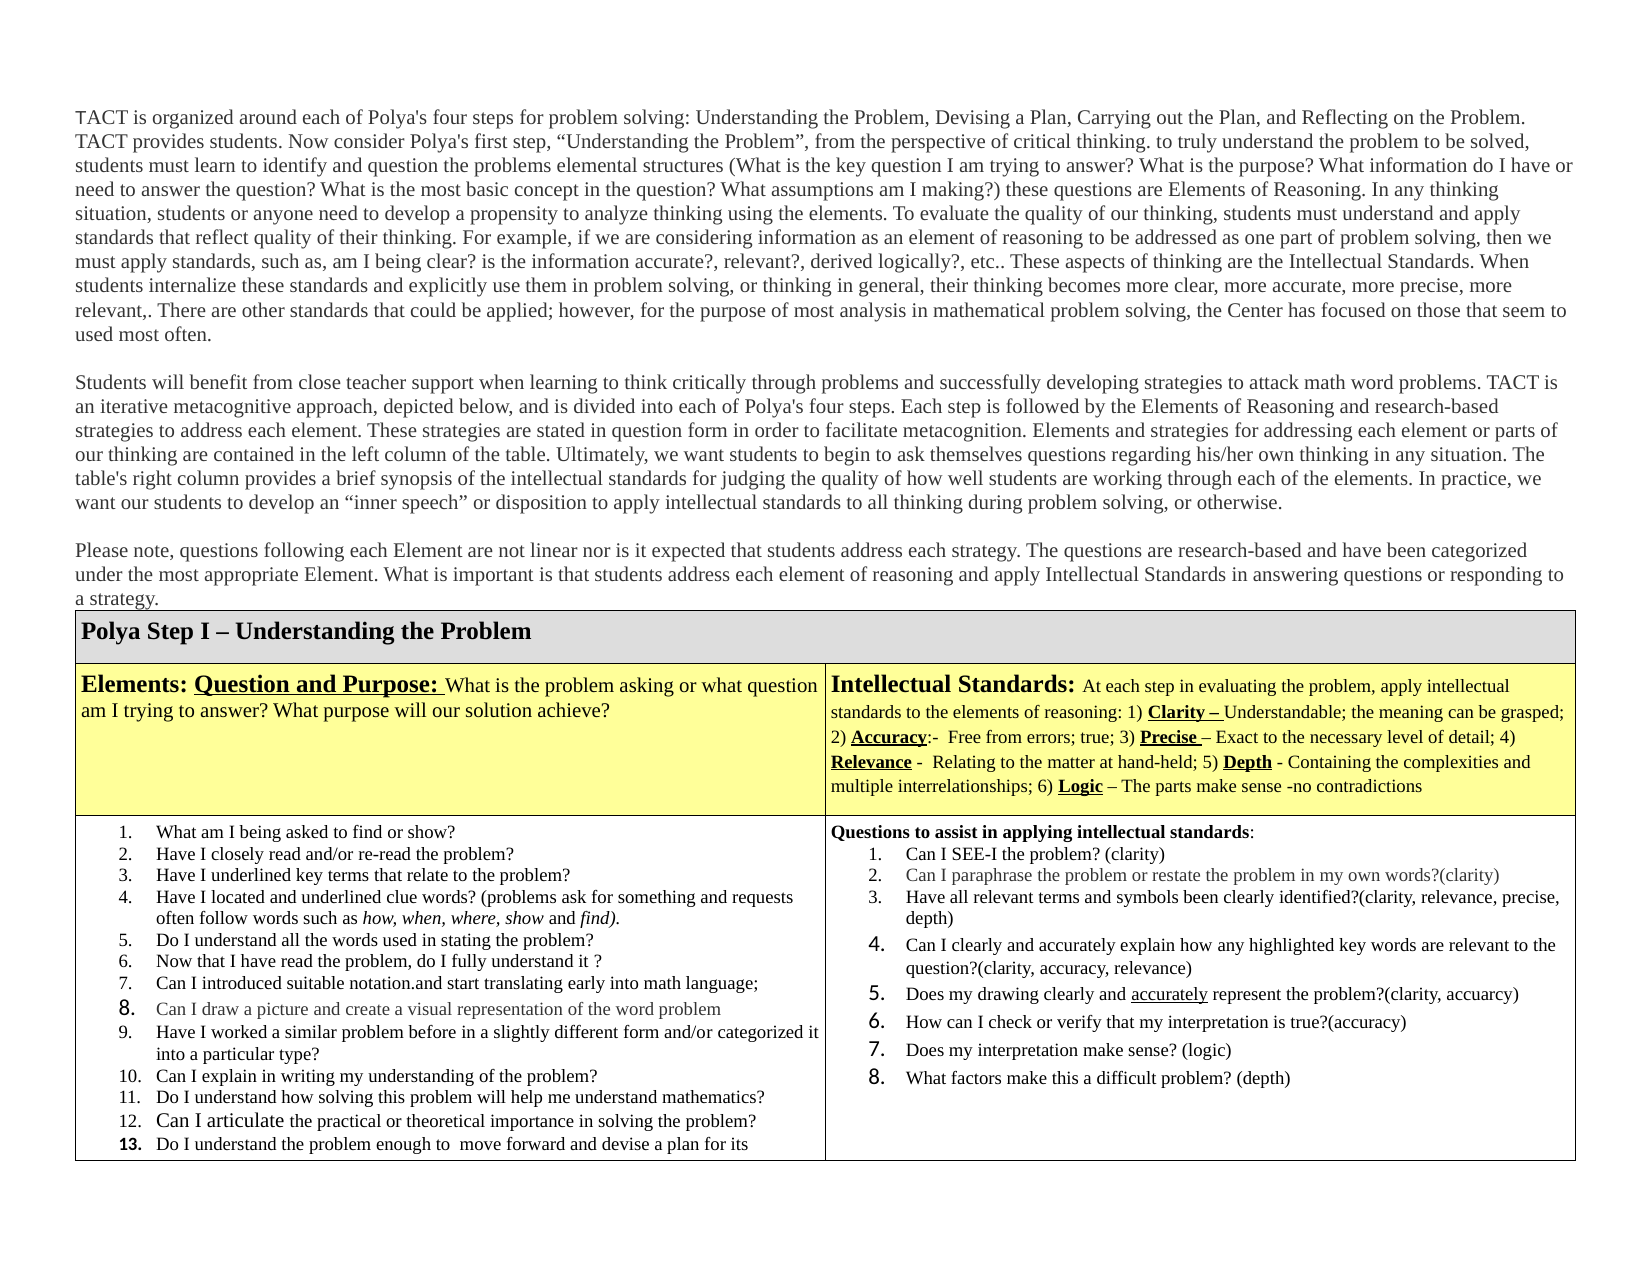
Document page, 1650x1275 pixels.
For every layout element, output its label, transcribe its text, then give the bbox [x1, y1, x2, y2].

table_cell Intellectual Standards: At each step in evaluating the problem, apply intellectual standards to the elements of reasoning: 1) Clarity – Understandable; the meaning can be grasped; 2) Accuracy:- Free from errors; true; 3) Precise – Exact to the necessary level of detail; 4) Relevance - Relating to the matter at hand-held; 5) Depth - Containing the complexities and multiple interrelationships; 6) Logic – The parts make sense -no contradictions [826, 664, 1575, 815]
table_cell Elements: Question and Purpose: What is the problem asking or what question am I trying to answer? What purpose will our solution achieve? [76, 664, 825, 815]
text TACT is organized around each of Polya's four steps for problem solving: Understanding the Problem, Devising a Plan, Carrying out the Plan, and Reflecting on the Problem. TACT provides students. Now consider Polya's first step, “Understanding the Problem”, from the perspective of critical thinking. to truly understand the problem to be solved, students must learn to identify and question the problems elemental structures (What is the key question I am trying to answer? What is the purpose? What information do I have or need to answer the question? What is the most basic concept in the question? What assumptions am I making?) these questions are Elements of Reasoning. In any thinking situation, students or anyone need to develop a propensity to analyze thinking using the elements. To evaluate the quality of our thinking, students must understand and apply standards that reflect quality of their thinking. For example, if we are considering information as an element of reasoning to be addressed as one part of problem solving, then we must apply standards, such as, am I being clear? is the information accurate?, relevant?, derived logically?, etc.. These aspects of thinking are the Intellectual Standards. When students internalize these standards and explicitly use them in problem solving, or thinking in general, their thinking becomes more clear, more accurate, more precise, more relevant,. There are other standards that could be applied; however, for the purpose of most analysis in mathematical problem solving, the Center has focused on those that seem to used most often. [75, 105, 1575, 346]
table_cell What am I being asked to find or show? Have I closely read and/or re-read the problem? Have I underlined key terms that relate to the problem? Have I located and underlined clue words? (problems ask for something and requests often follow words such as how, when, where, show and find). Do I understand all the words used in stating the problem? Now that I have read the problem, do I fully understand it ? Can I introduced suitable notation.and start translating early into math language; Can I draw a picture and create a visual representation of the word problem Have I worked a similar problem before in a slightly different form and/or categorized it into a particular type? Can I explain in writing my understanding of the problem? Do I understand how solving this problem will help me understand mathematics? Can I articulate the practical or theoretical importance in solving the problem? Do I understand the problem enough to move forward and devise a plan for its solution?. [76, 816, 825, 1160]
table_header Polya Step I – Understanding the Problem [76, 611, 1575, 663]
text Students will benefit from close teacher support when learning to think critically through problems and successfully developing strategies to attack math word problems. TACT is an iterative metacognitive approach, depicted below, and is divided into each of Polya's four steps. Each step is followed by the Elements of Reasoning and research-based strategies to address each element. These strategies are stated in question form in order to facilitate metacognition. Elements and strategies for addressing each element or parts of our thinking are contained in the left column of the table. Ultimately, we want students to begin to ask themselves questions regarding his/her own thinking in any situation. The table's right column provides a brief synopsis of the intellectual standards for judging the quality of how well students are working through each of the elements. In practice, we want our students to develop an “inner speech” or disposition to apply intellectual standards to all thinking during problem solving, or otherwise. [75, 370, 1575, 514]
text Please note, questions following each Element are not linear nor is it expected that students address each strategy. The questions are research-based and have been categorized under the most appropriate Element. What is important is that students address each element of reasoning and apply Intellectual Standards in answering questions or responding to a strategy. [75, 538, 1575, 610]
table_cell Questions to assist in applying intellectual standards: Can I SEE-I the problem? (clarity) Can I paraphrase the problem or restate the problem in my own words?(clarity) Have all relevant terms and symbols been clearly identified?(clarity, relevance, precise, depth) Can I clearly and accurately explain how any highlighted key words are relevant to the question?(clarity, accuracy, relevance) Does my drawing clearly and accurately represent the problem?(clarity, accuarcy) How can I check or verify that my interpretation is true?(accuracy) Does my interpretation make sense? (logic) What factors make this a difficult problem? (depth) [826, 816, 1575, 1160]
